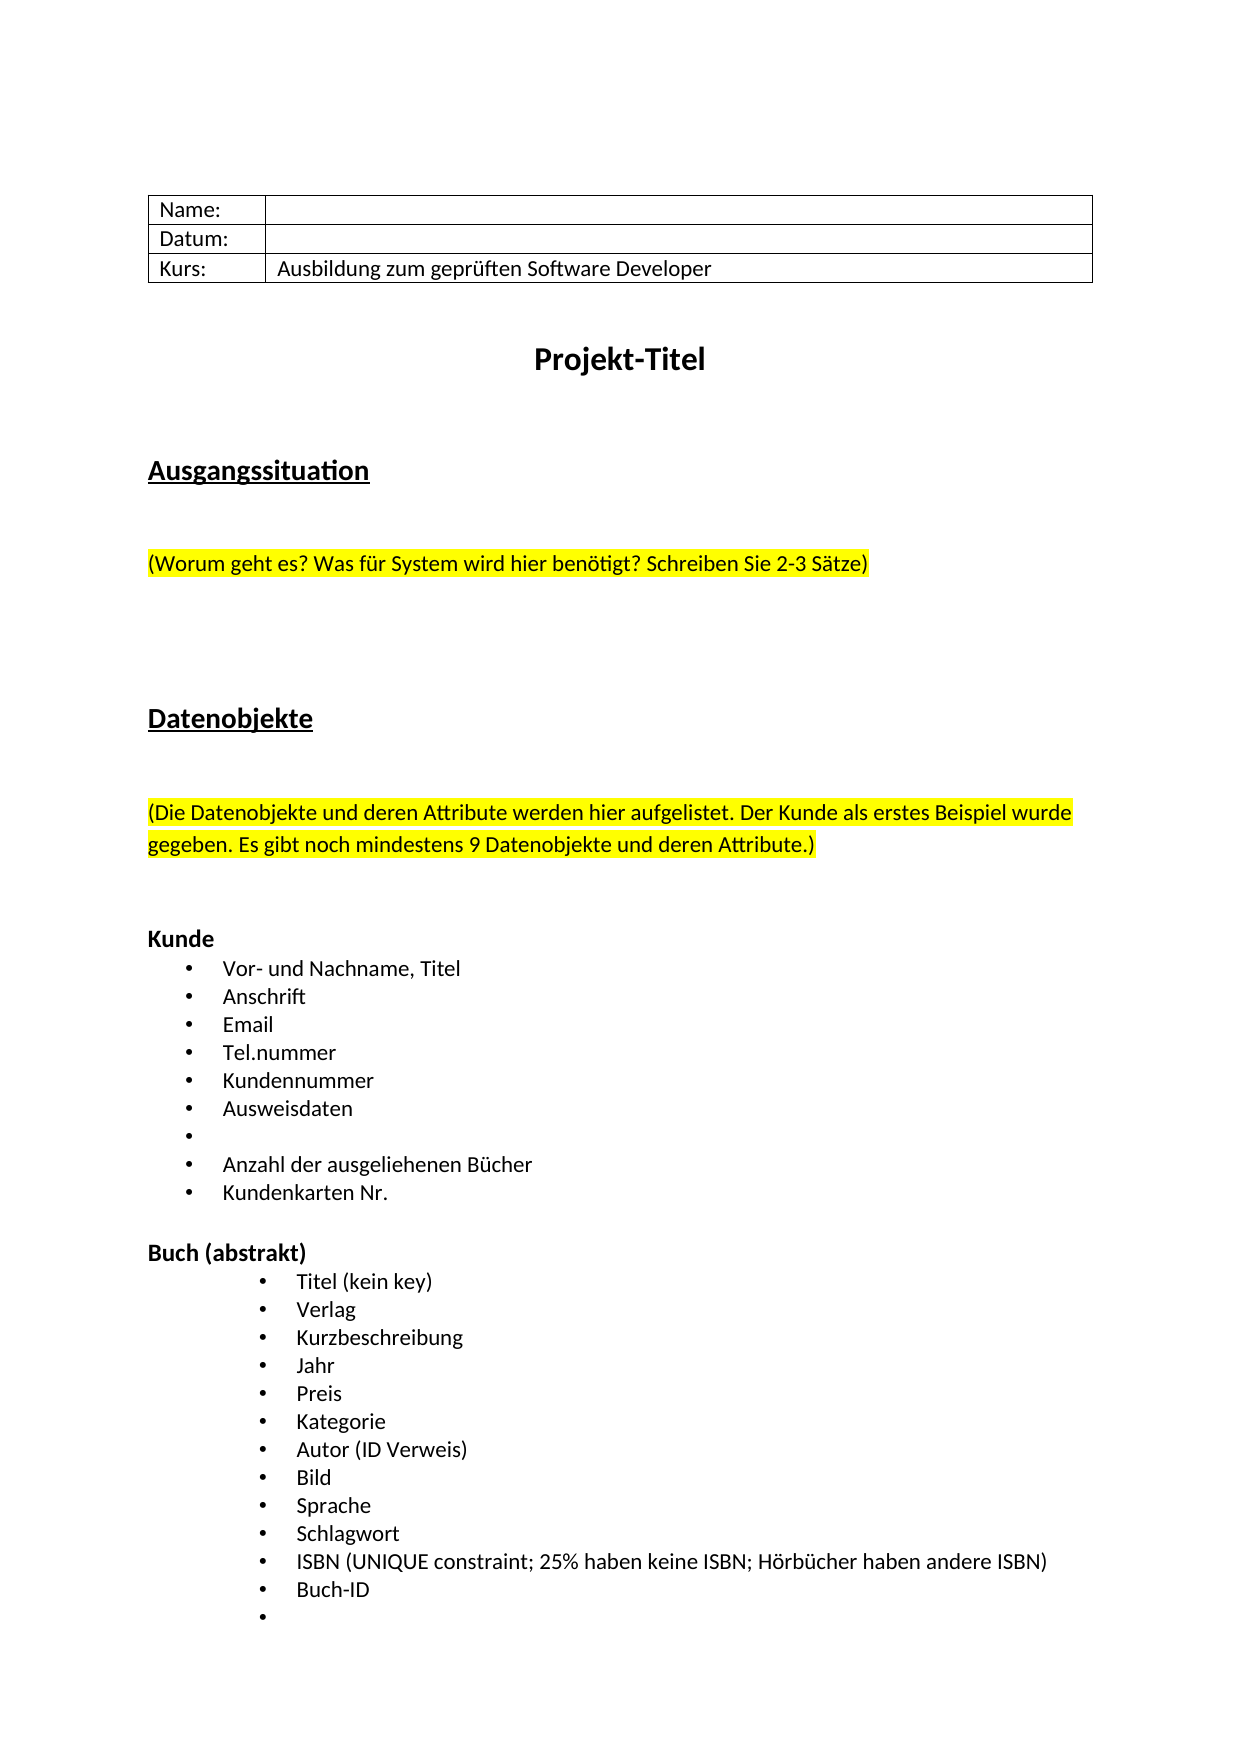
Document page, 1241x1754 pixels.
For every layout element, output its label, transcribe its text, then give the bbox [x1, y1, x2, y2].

title Projekt-Titel [148, 338, 1093, 379]
table_cell Kurs: [149, 254, 265, 282]
list Verlag [259, 1295, 1093, 1323]
subtitle Ausgangssituation [148, 452, 1093, 487]
table_header [266, 196, 1092, 223]
list Sprache [259, 1491, 1093, 1519]
list ISBN (UNIQUE constraint; 25% haben keine ISBN; Hörbücher haben andere ISBN) [259, 1547, 1093, 1575]
list Autor (ID Verweis) [259, 1435, 1093, 1463]
table_cell Ausbildung zum geprüften Software Developer [266, 254, 1092, 282]
list Preis [259, 1379, 1093, 1407]
list Kategorie [259, 1407, 1093, 1435]
list Tel.nummer [185, 1038, 1093, 1066]
list Kundennummer [185, 1066, 1093, 1094]
list Bild [259, 1463, 1093, 1491]
list Vor- und Nachname, Titel [185, 954, 1093, 982]
list Titel (kein key) [259, 1267, 1093, 1295]
list Anschrift [185, 982, 1093, 1010]
table_cell [266, 225, 1092, 253]
list Email [185, 1010, 1093, 1038]
list Schlagwort [259, 1519, 1093, 1547]
list Kundenkarten Nr. [185, 1178, 1093, 1206]
subtitle Datenobjekte [148, 700, 1093, 736]
list Buch-ID [259, 1575, 1093, 1603]
text (Worum geht es? Was für System wird hier benötigt? Schreiben Sie 2-3 Sätze) [148, 549, 1093, 577]
table_header Name: [149, 196, 265, 223]
subtitle Kunde [148, 923, 1093, 954]
list Kurzbeschreibung [259, 1323, 1093, 1351]
text (Die Datenobjekte und deren Attribute werden hier aufgelistet. Der Kunde als erstes Beispiel wurde gegeben. Es gibt noch mindestens 9 Datenobjekte und deren Attribute.) [148, 798, 1093, 858]
list Ausweisdaten [185, 1094, 1093, 1122]
list Anzahl der ausgeliehenen Bücher [185, 1150, 1093, 1178]
table_cell Datum: [149, 225, 265, 253]
text Buch (abstrakt) [148, 1237, 1093, 1267]
list Jahr [259, 1351, 1093, 1379]
